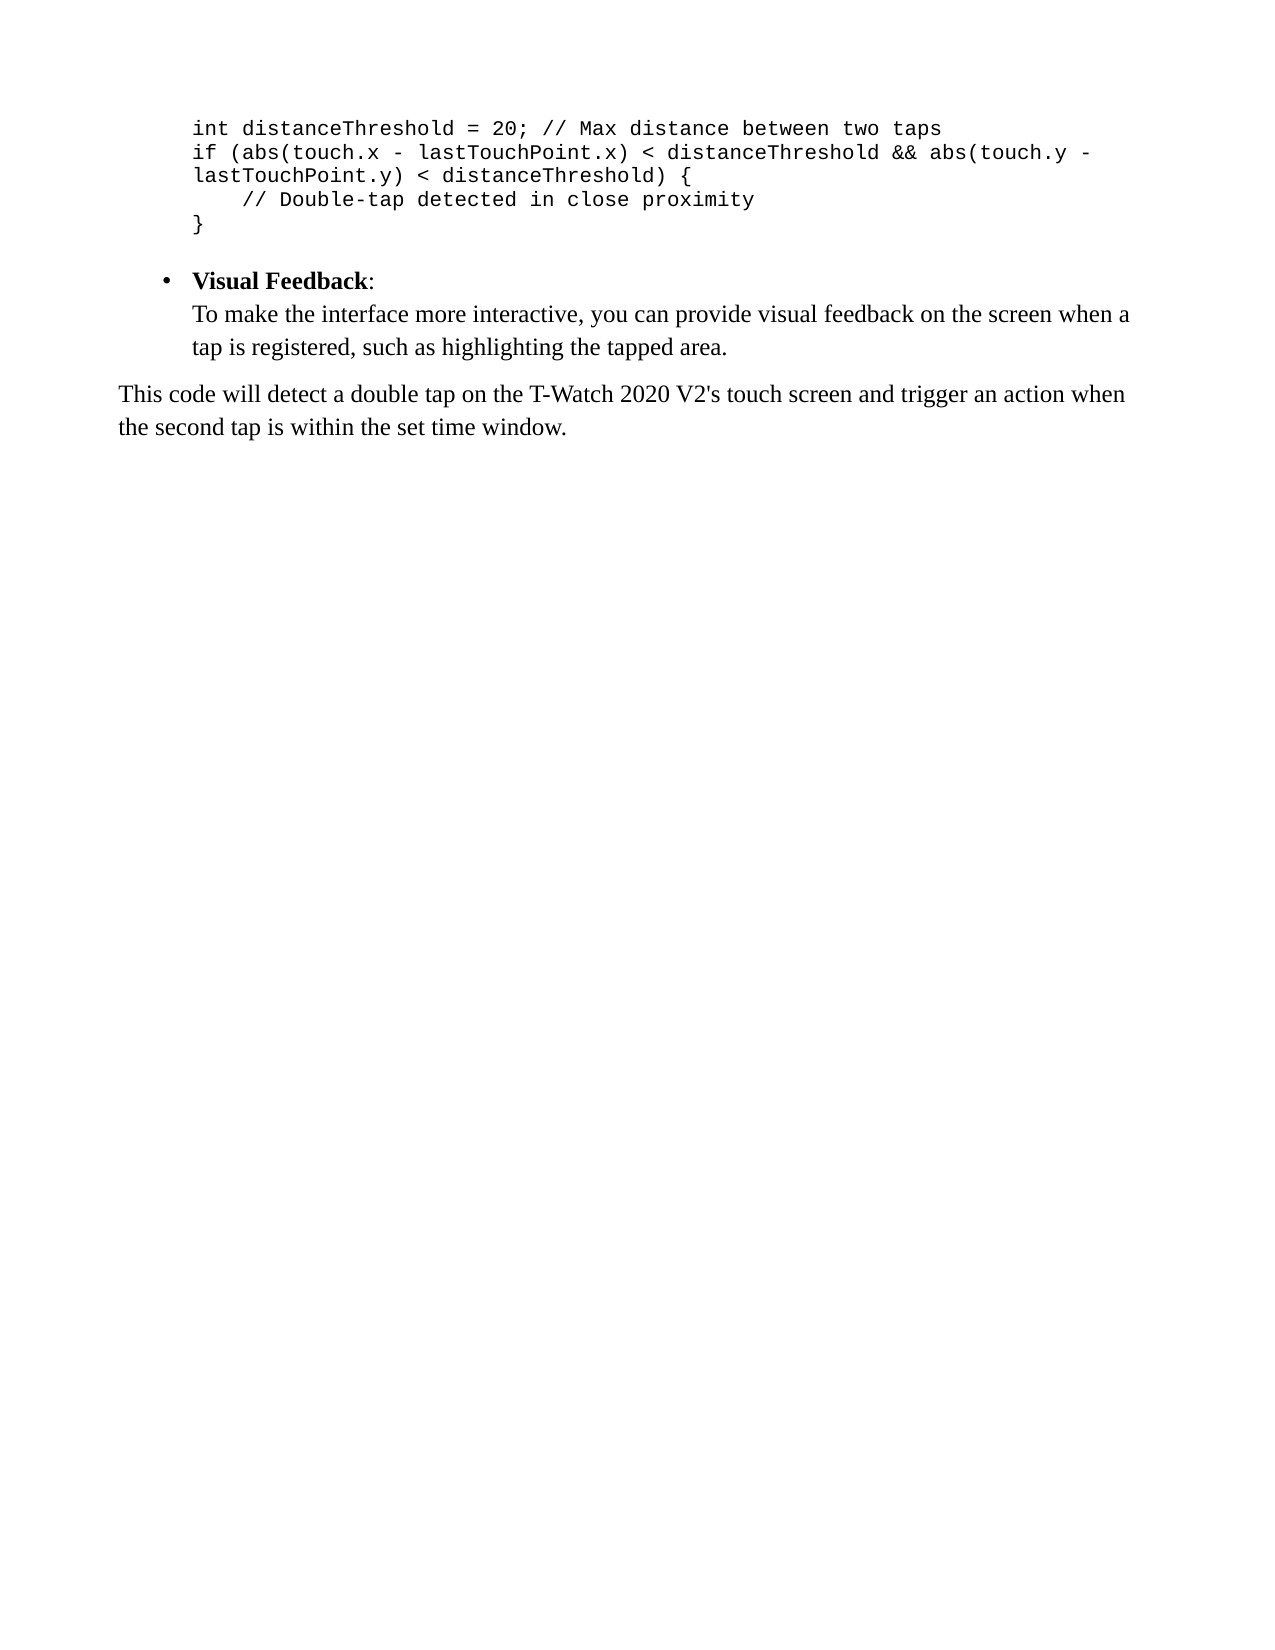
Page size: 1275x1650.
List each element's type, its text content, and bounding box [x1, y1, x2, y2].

list if (abs(touch.x - lastTouchPoint.x) < distanceThreshold && abs(touch.y - lastTouchPoint.y) < distanceThreshold) { [162, 142, 1157, 189]
list Visual Feedback: To make the interface more interactive, you can provide visual feedback on the screen when a tap is registered, such as highlighting the tapped area. [162, 266, 1157, 361]
list } [162, 213, 1157, 236]
text This code will detect a double tap on the T-Watch 2020 V2's touch screen and trigger an action when the second tap is within the set time window. [118, 379, 1157, 441]
list // Double-tap detected in close proximity [162, 189, 1157, 213]
list int distanceThreshold = 20; // Max distance between two taps [162, 118, 1157, 142]
